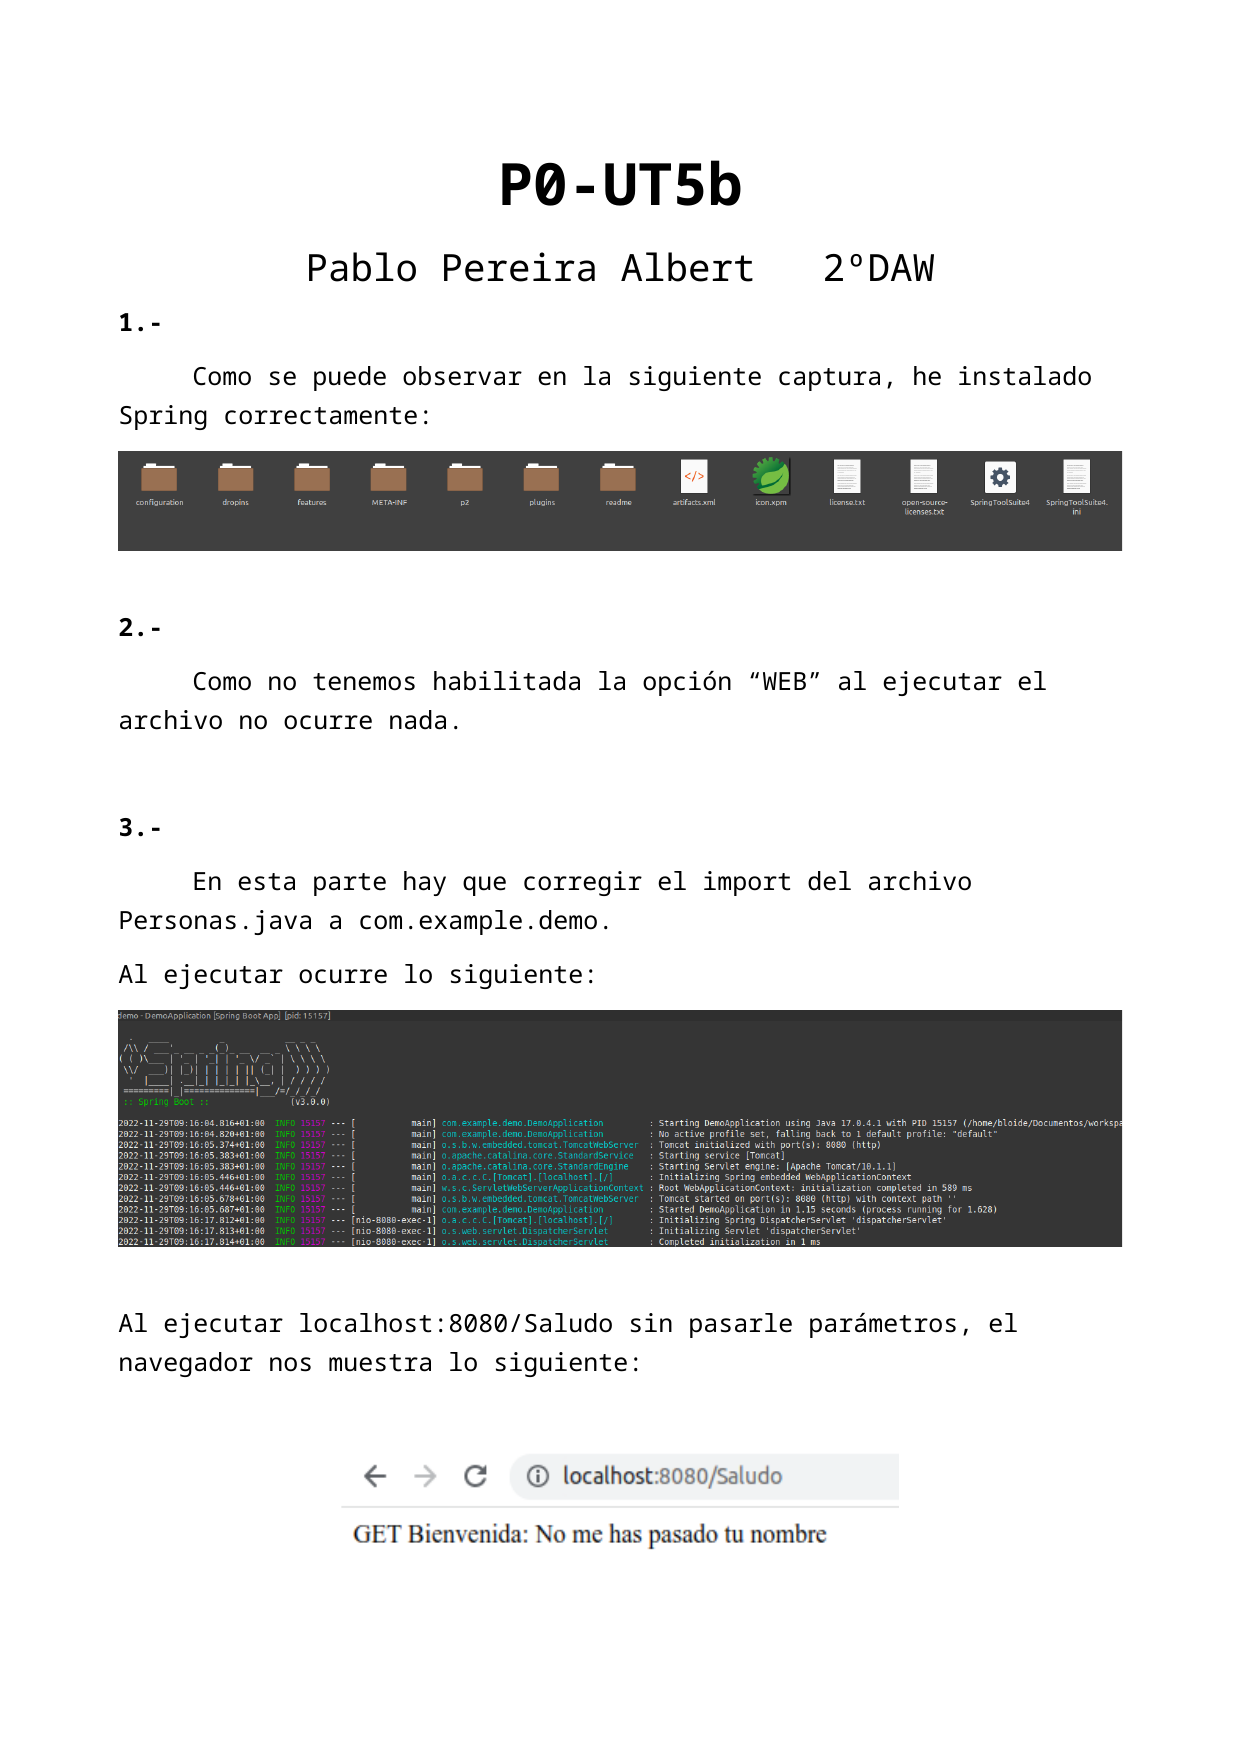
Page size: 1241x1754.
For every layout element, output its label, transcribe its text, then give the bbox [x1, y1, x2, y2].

text Como no tenemos habilitada la opción “WEB” al ejecutar el archivo no ocurre nada. [118, 663, 1122, 737]
picture [118, 1010, 1123, 1247]
text Al ejecutar localhost:8080/Saludo sin pasarle parámetros, el navegador nos muestra lo siguiente: [118, 1305, 1122, 1378]
text Como se puede observar en la siguiente captura, he instalado Spring correctamente: [118, 359, 1122, 432]
text 1.- [118, 305, 1122, 339]
text En esta parte hay que corregir el import del archivo Personas.java a com.example.demo. [118, 864, 1122, 937]
title P0-UT5b [118, 143, 1122, 223]
subtitle Pablo Pereira Albert 2ºDAW [118, 241, 1122, 292]
text 3.- [118, 810, 1122, 844]
text 2.- [118, 610, 1122, 644]
picture [118, 451, 1123, 551]
picture [341, 1452, 899, 1573]
text Al ejecutar ocurre lo siguiente: [118, 957, 1122, 991]
